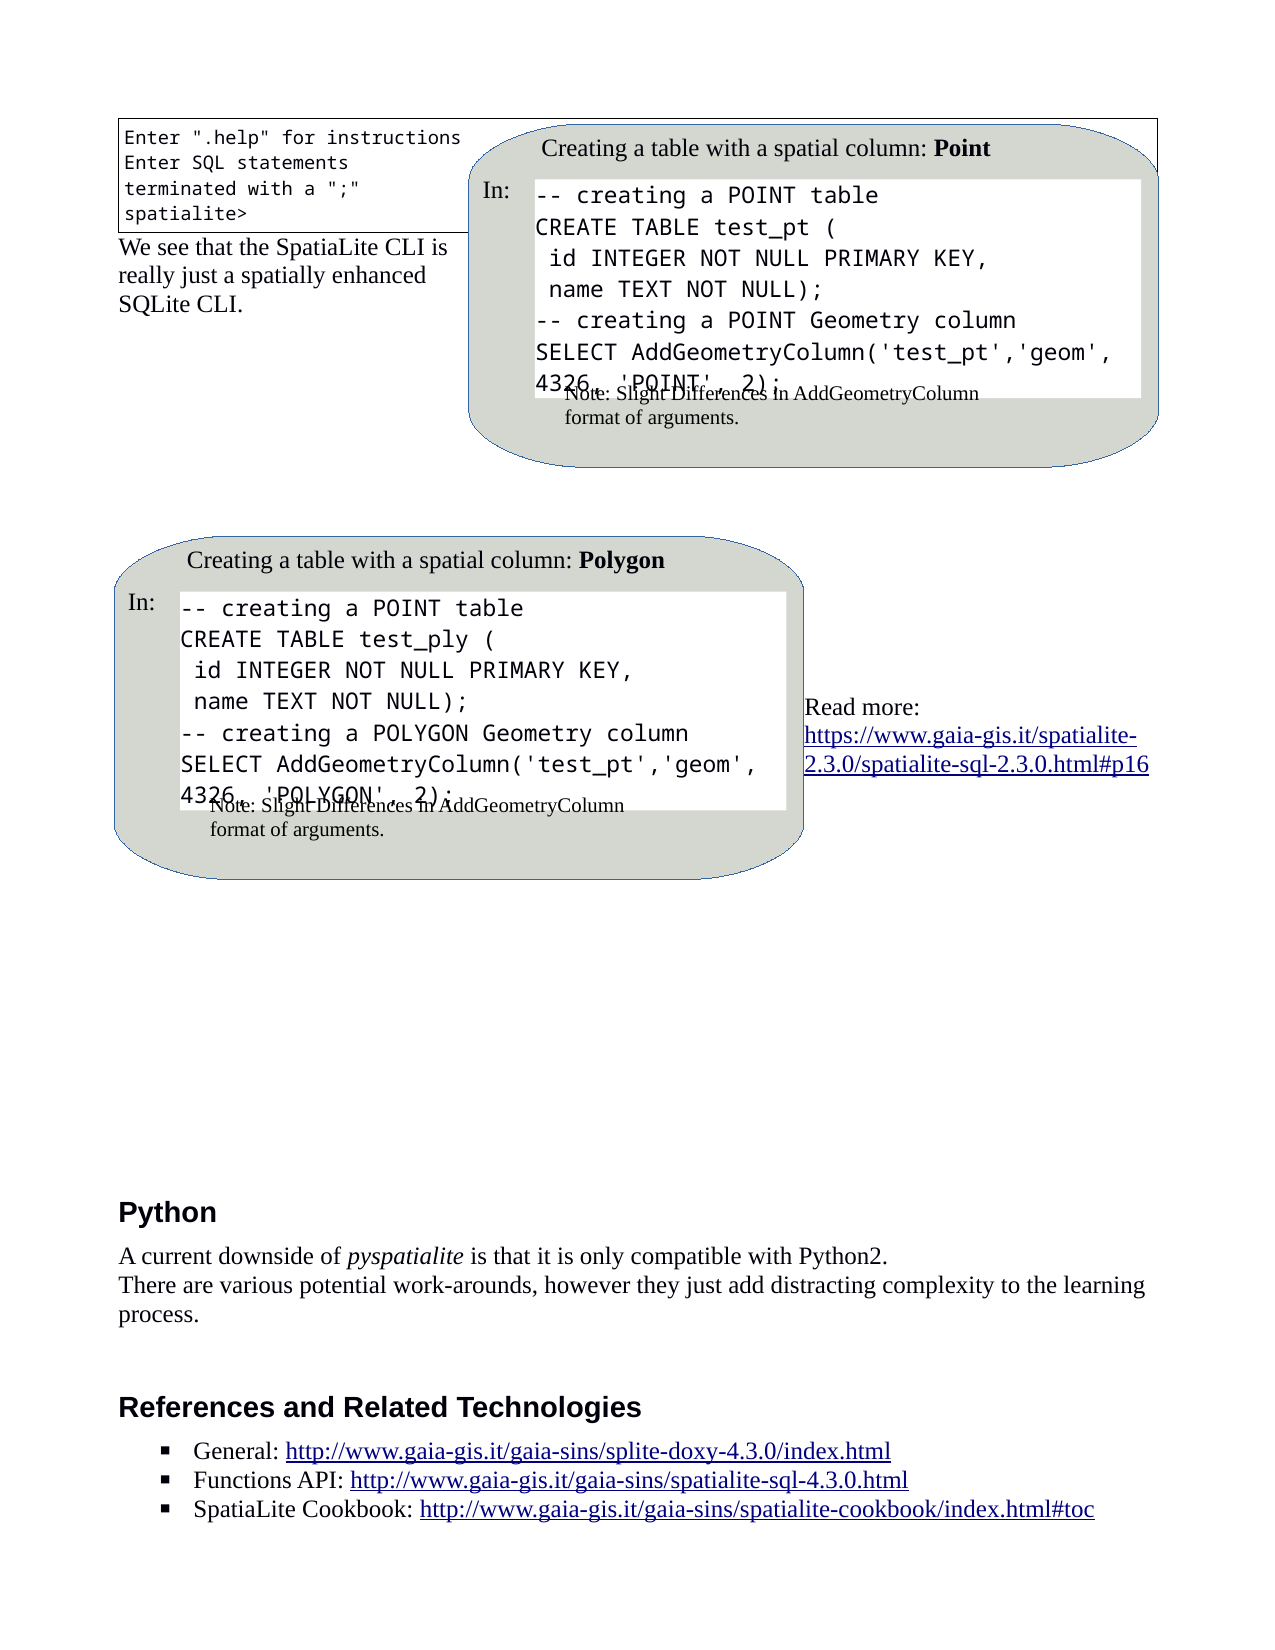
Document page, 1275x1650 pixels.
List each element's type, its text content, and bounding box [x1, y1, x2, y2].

text https://www.gaia-gis.it/spatialite-2.3.0/spatialite-sql-2.3.0.html#p16 [804, 721, 1157, 778]
text A current downside of pyspatialite is that it is only compatible with Python2. [118, 1241, 1157, 1270]
subtitle Python [118, 1195, 1157, 1229]
text There are various potential work-arounds, however they just add distracting complexity to the learning process. [118, 1270, 1157, 1327]
list Functions API: http://www.gaia-gis.it/gaia-sins/spatialite-sql-4.3.0.html [156, 1465, 1157, 1494]
subtitle References and Related Technologies [118, 1390, 1157, 1424]
list General: http://www.gaia-gis.it/gaia-sins/splite-doxy-4.3.0/index.html [156, 1436, 1157, 1465]
text Read more: [804, 692, 1157, 721]
text We see that the SpatiaLite CLI is really just a spatially enhanced SQLite CLI. [118, 233, 468, 318]
list SpatiaLite Cookbook: http://www.gaia-gis.it/gaia-sins/spatialite-cookbook/index.html#toc [156, 1494, 1157, 1522]
table_header $ spatialite SpatiaLite version ..: 4.3.0a Supported Extensions: - 'VirtualShape' [direct Shapefile access] - 'VirtualDbf' [direct DBF access] - 'VirtualXL' [direct XLS access] - 'VirtualText' [direct CSV/TXT access] - 'VirtualNetwork' [Dijkstra shortest path] - 'RTree' [Spatial Index - R*Tree] - 'MbrCache' [Spatial Index - MBR cache] - 'VirtualSpatialIndex' [R*Tree metahandler] - 'VirtualElementary' [ElemGeoms metahandler] - 'VirtualXPath' [XML Path Language - XPath] - 'VirtualFDO' [FDO-OGR interoperability] - 'VirtualGPKG' [OGC GeoPackage interoperability] - 'VirtualBBox' [BoundingBox tables] - 'SpatiaLite' [Spatial SQL - OGC] PROJ.4 version ......: Rel. 4.9.3, 15 August 2016 GEOS version ........: 3.5.1-CAPI-1.9.1 r4246 TARGET CPU ..........: x86_64-linux-gnu the SPATIAL_REF_SYS table already contains some row(s) SQLite version ......: 3.16.2 Enter ".help" for instructions SQLite version 3.16.2 2017-01-06 16:32:41 Enter ".help" for instructions Enter SQL statements terminated with a ";" spatialite> [119, 119, 1157, 232]
